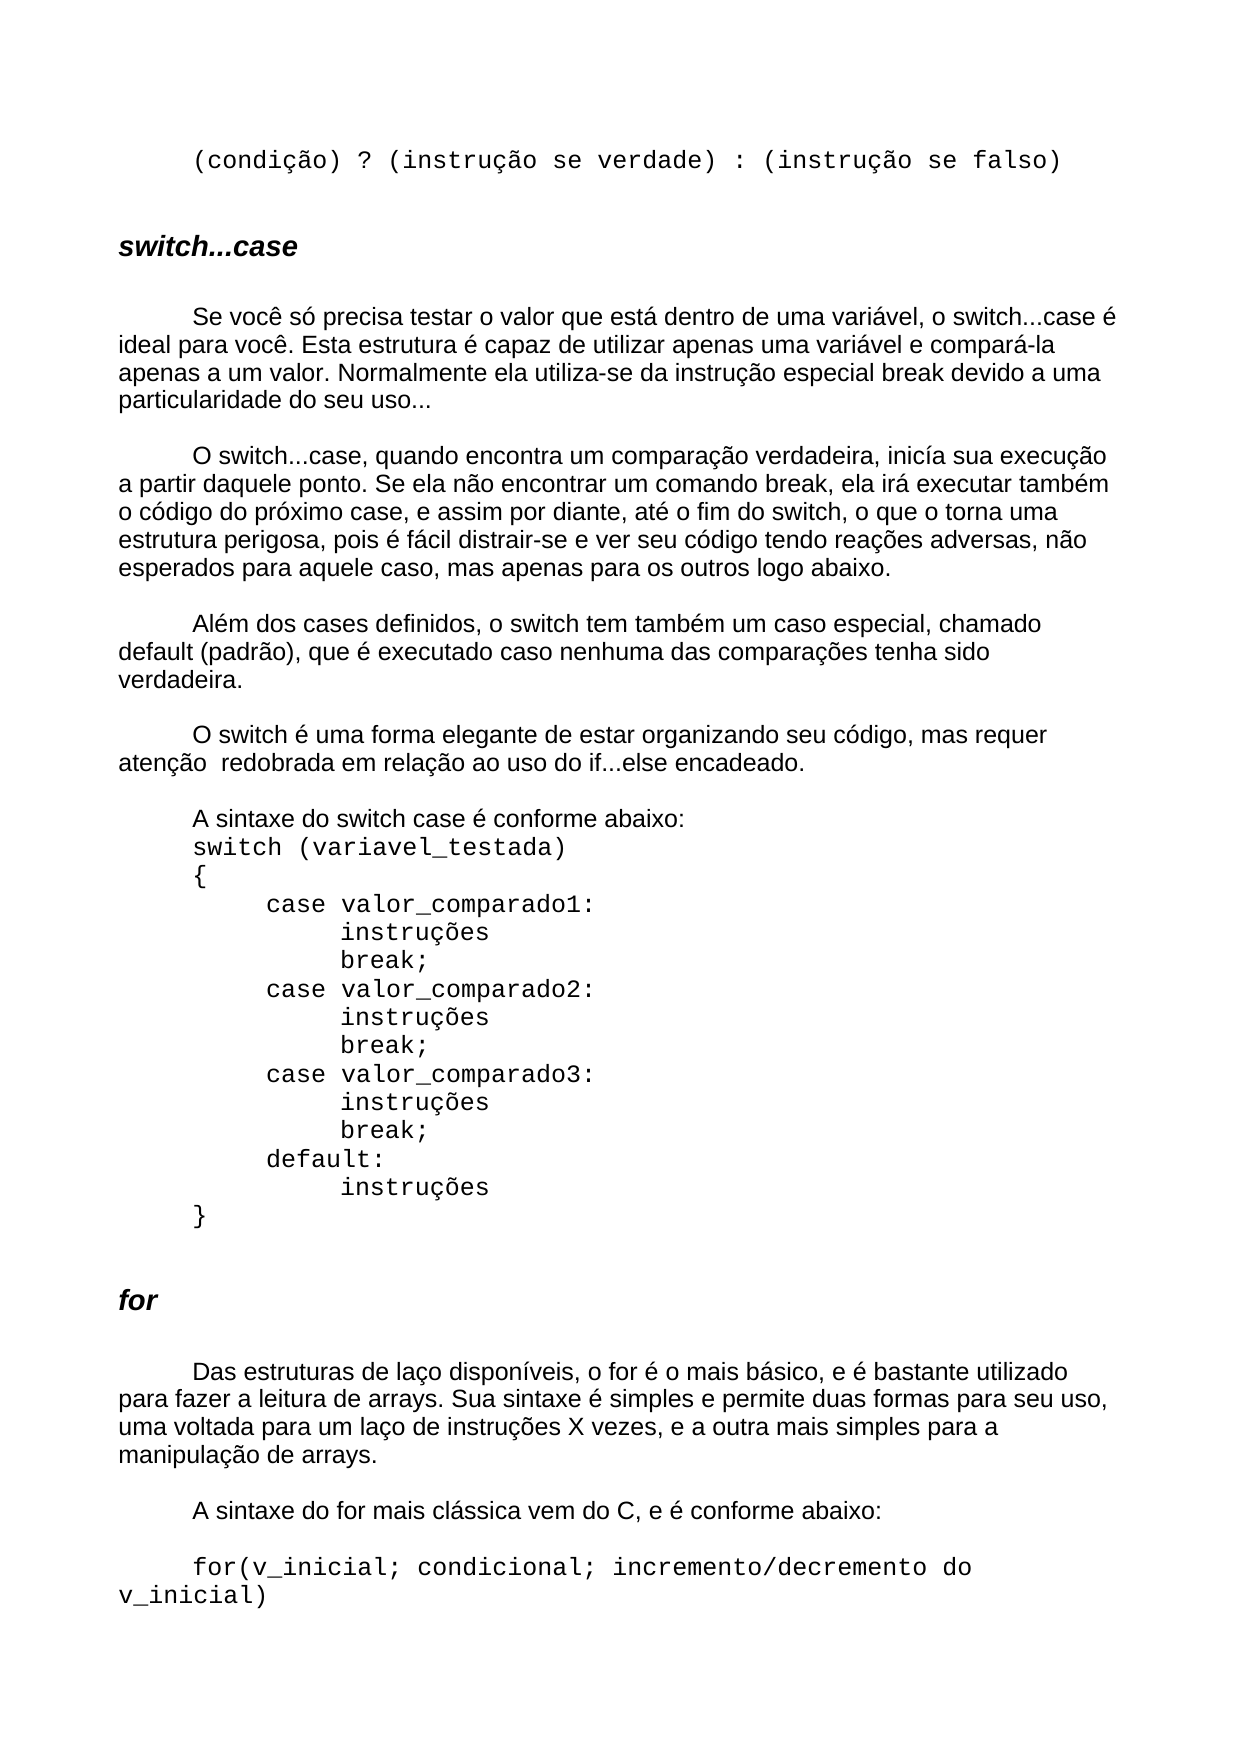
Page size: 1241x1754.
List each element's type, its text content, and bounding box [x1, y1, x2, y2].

text A sintaxe do for mais clássica vem do C, e é conforme abaixo: [118, 1497, 1122, 1525]
text O switch...case, quando encontra um comparação verdadeira, inicía sua execução a partir daquele ponto. Se ela não encontrar um comando break, ela irá executar também o código do próximo case, e assim por diante, até o fim do switch, o que o torna uma estrutura perigosa, pois é fácil distrair-se e ver seu código tendo reações adversas, não esperados para aquele caso, mas apenas para os outros logo abaixo. [118, 442, 1122, 582]
text instruções [118, 920, 1122, 948]
text Das estruturas de laço disponíveis, o for é o mais básico, e é bastante utilizado para fazer a leitura de arrays. Sua sintaxe é simples e permite duas formas para seu uso, uma voltada para um laço de instruções X vezes, e a outra mais simples para a manipulação de arrays. [118, 1357, 1122, 1469]
text { [118, 863, 1122, 891]
text case valor_comparado1: [118, 891, 1122, 920]
text break; [118, 1033, 1122, 1061]
subtitle for [118, 1284, 1122, 1317]
text Se você só precisa testar o valor que está dentro de uma variável, o switch...case é ideal para você. Esta estrutura é capaz de utilizar apenas uma variável e compará-la apenas a um valor. Normalmente ela utiliza-se da instrução especial break devido a uma particularidade do seu uso... [118, 302, 1122, 414]
text } [118, 1203, 1122, 1231]
text case valor_comparado3: [118, 1061, 1122, 1090]
text instruções [118, 1175, 1122, 1203]
text O switch é uma forma elegante de estar organizando seu código, mas requer atenção redobrada em relação ao uso do if...else encadeado. [118, 721, 1122, 777]
text Além dos cases definidos, o switch tem também um caso especial, chamado default (padrão), que é executado caso nenhuma das comparações tenha sido verdadeira. [118, 609, 1122, 693]
text default: [118, 1146, 1122, 1175]
text case valor_comparado2: [118, 976, 1122, 1005]
subtitle switch...case [118, 229, 1122, 262]
text break; [118, 948, 1122, 976]
text (condição) ? (instrução se verdade) : (instrução se falso) [118, 146, 1122, 176]
text instruções [118, 1005, 1122, 1033]
text switch (variavel_testada) [118, 833, 1122, 863]
text break; [118, 1118, 1122, 1146]
text instruções [118, 1090, 1122, 1118]
text A sintaxe do switch case é conforme abaixo: [118, 805, 1122, 833]
text for(v_inicial; condicional; incremento/decremento do v_inicial) [118, 1553, 1122, 1611]
